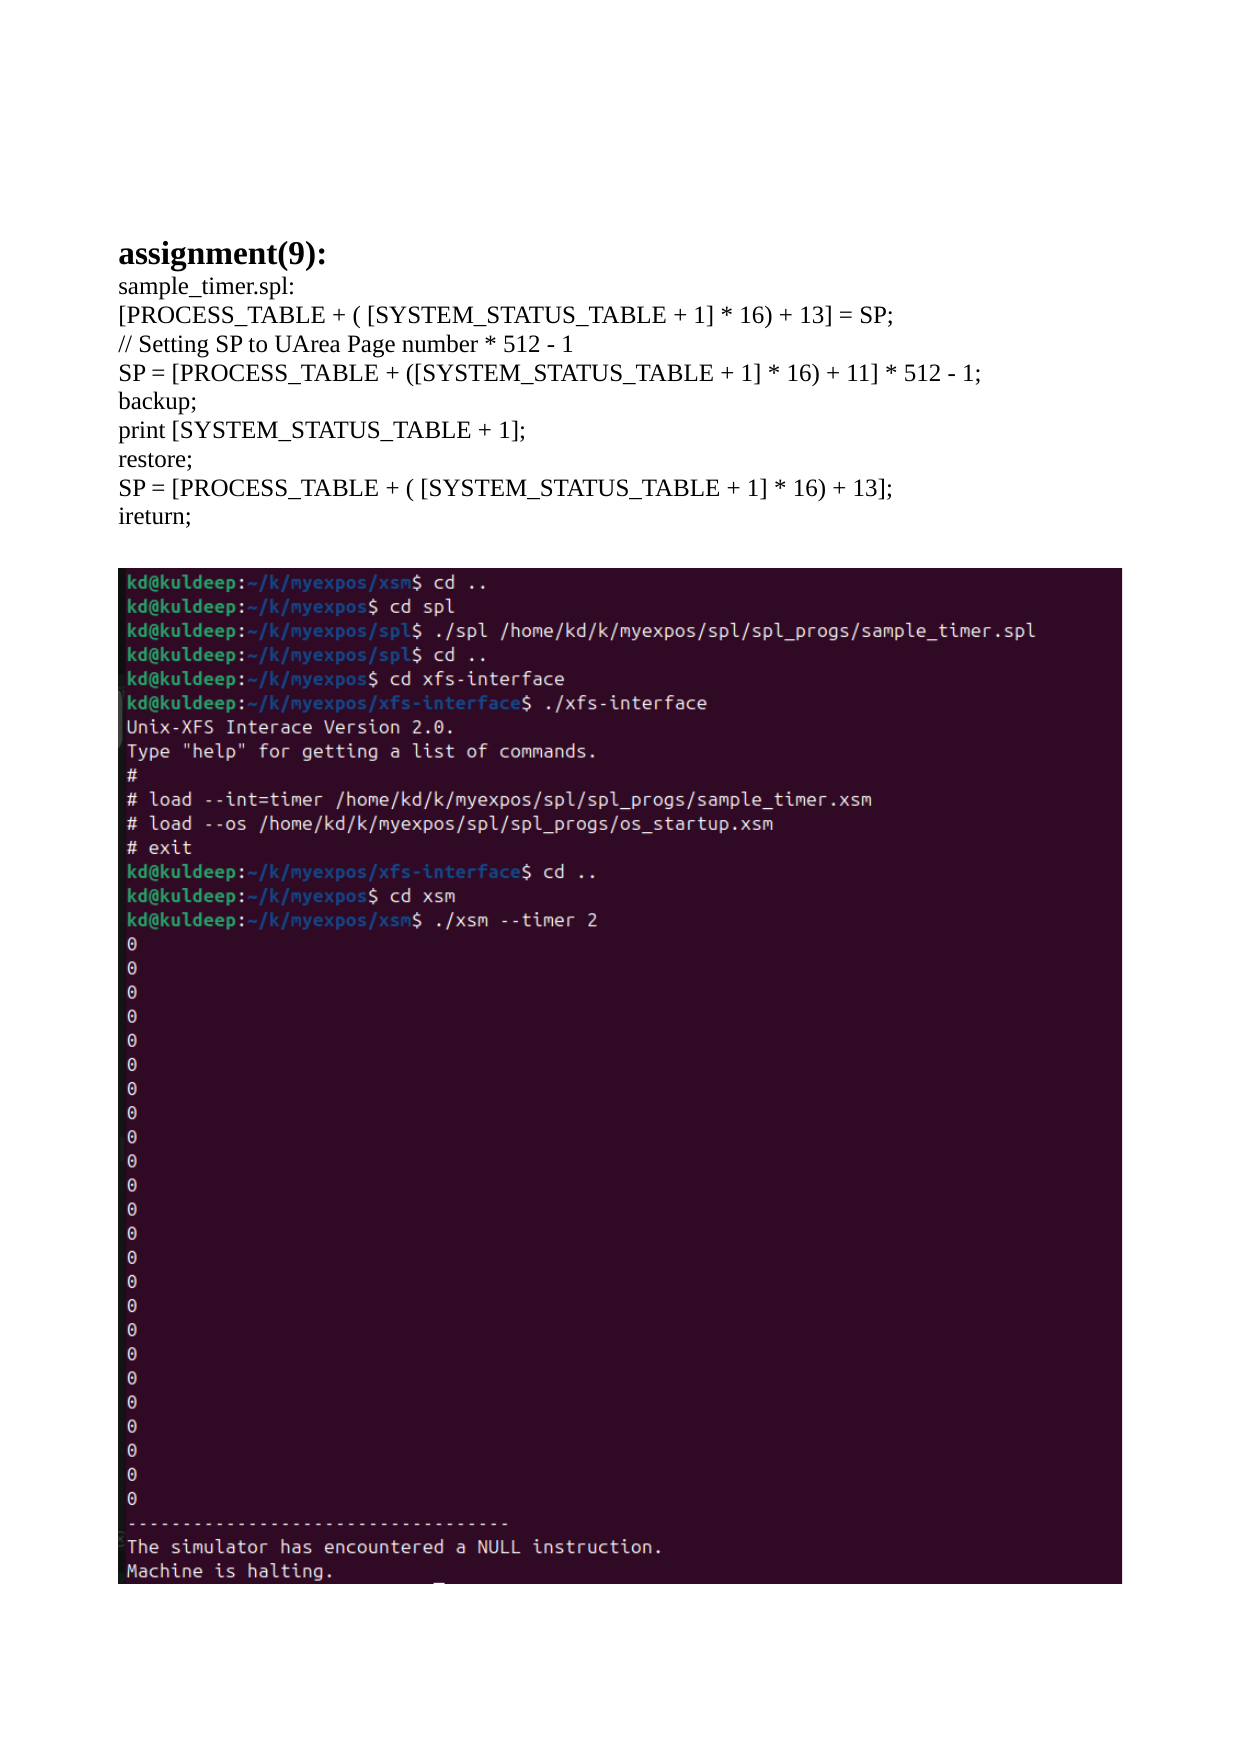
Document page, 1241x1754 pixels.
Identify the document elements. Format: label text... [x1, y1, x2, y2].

text print [SYSTEM_STATUS_TABLE + 1]; [118, 415, 1122, 444]
text [PROCESS_TABLE + ( [SYSTEM_STATUS_TABLE + 1] * 16) + 13] = SP; [118, 300, 1122, 329]
text SP = [PROCESS_TABLE + ( [SYSTEM_STATUS_TABLE + 1] * 16) + 13]; [118, 473, 1122, 501]
text // Setting SP to UArea Page number * 512 - 1 [118, 329, 1122, 358]
text backup; [118, 386, 1122, 415]
text ireturn; [118, 501, 1122, 530]
text assignment(9): [118, 233, 1122, 271]
text SP = [PROCESS_TABLE + ([SYSTEM_STATUS_TABLE + 1] * 16) + 11] * 512 - 1; [118, 358, 1122, 386]
picture [118, 568, 1123, 1584]
text restore; [118, 444, 1122, 473]
text sample_timer.spl: [118, 271, 1122, 300]
